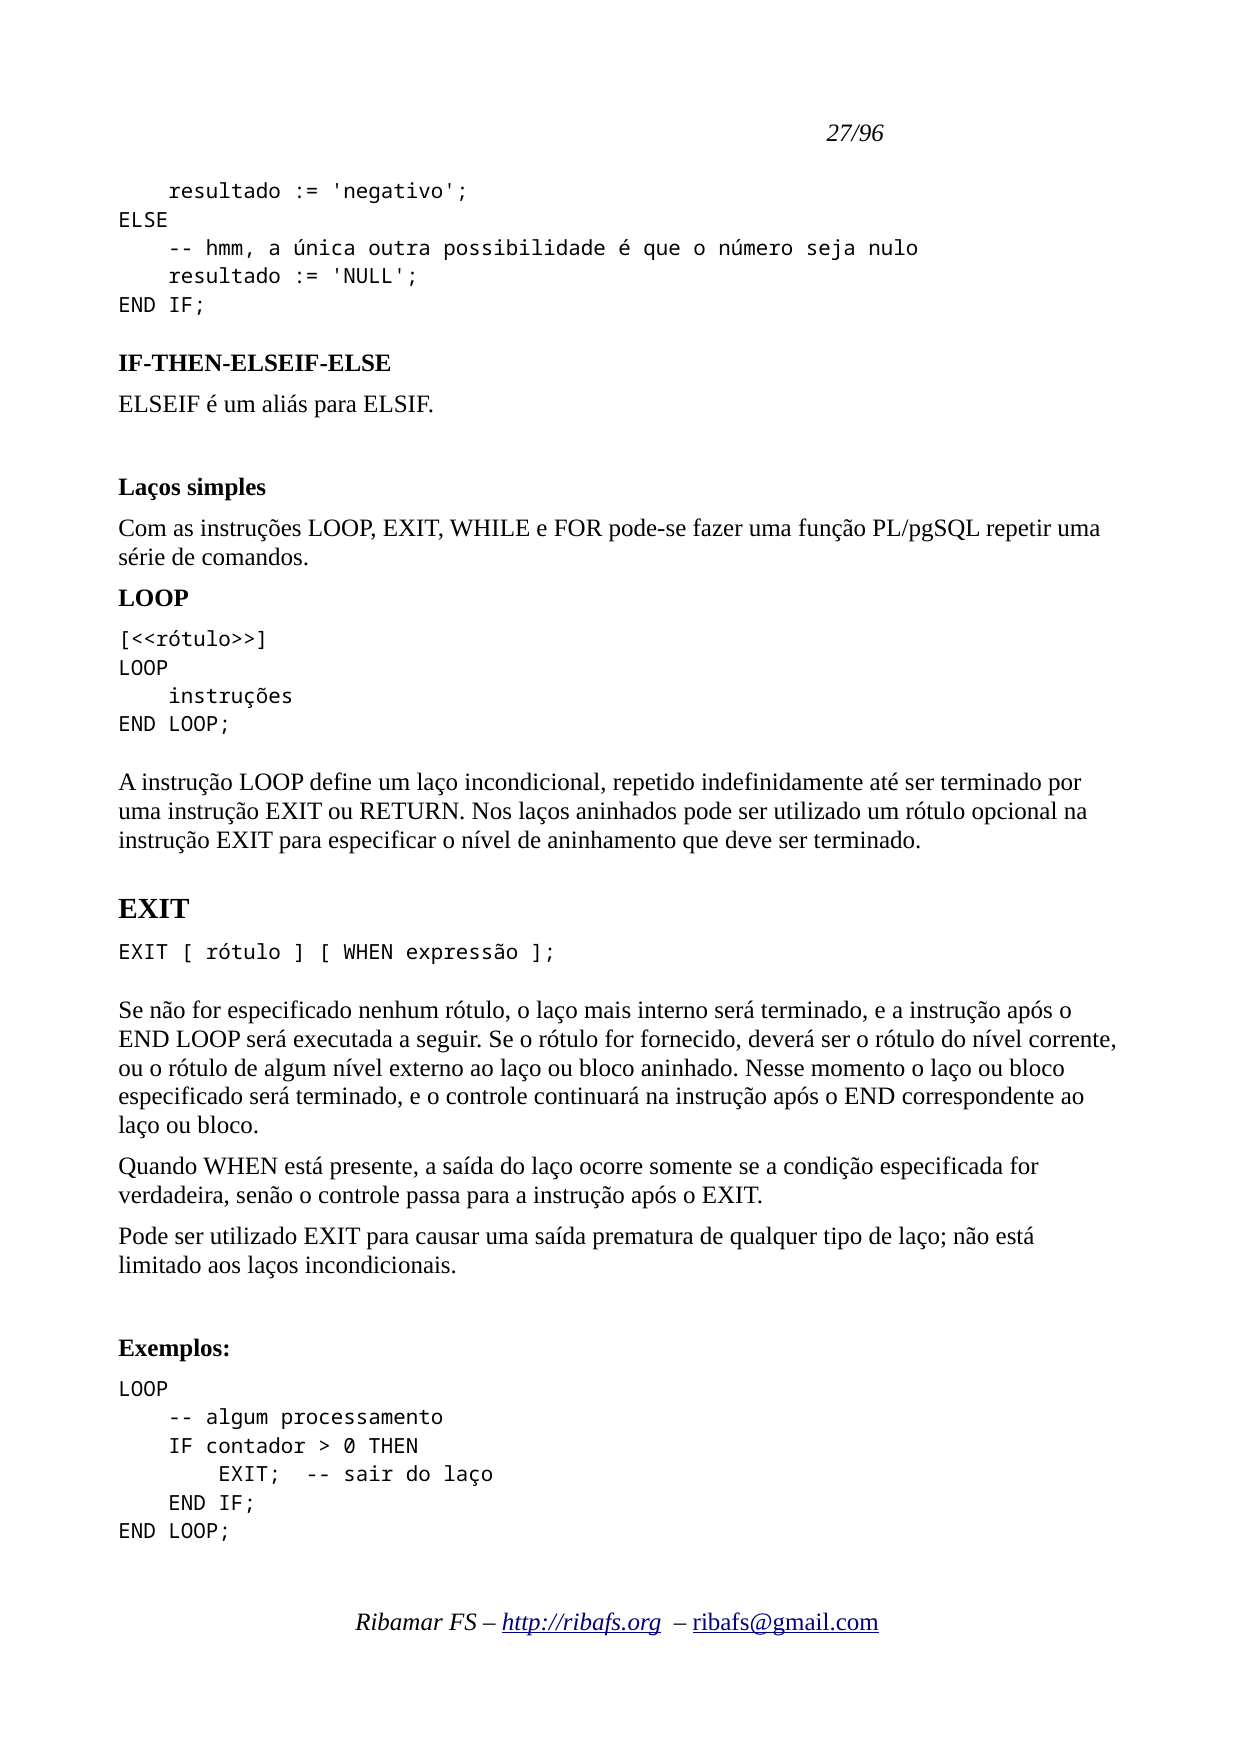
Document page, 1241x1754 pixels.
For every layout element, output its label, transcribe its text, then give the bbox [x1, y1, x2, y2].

text Exemplos: [118, 1333, 1122, 1361]
text instruções [118, 681, 1122, 709]
text END IF; [118, 1488, 1122, 1516]
text EXIT; -- sair do laço [118, 1459, 1122, 1488]
text resultado := 'NULL'; [118, 262, 1122, 290]
text Com as instruções LOOP, EXIT, WHILE e FOR pode-se fazer uma função PL/pgSQL repetir uma série de comandos. [118, 513, 1122, 571]
text LOOP [118, 583, 1122, 612]
subtitle EXIT [118, 891, 1122, 925]
text LOOP [118, 653, 1122, 681]
text END LOOP; [118, 709, 1122, 738]
text LOOP [118, 1374, 1122, 1402]
text ELSE [118, 205, 1122, 233]
text A instrução LOOP define um laço incondicional, repetido indefinidamente até ser terminado por uma instrução EXIT ou RETURN. Nos laços aninhados pode ser utilizado um rótulo opcional na instrução EXIT para especificar o nível de aninhamento que deve ser terminado. [118, 767, 1122, 854]
text Pode ser utilizado EXIT para causar uma saída prematura de qualquer tipo de laço; não está limitado aos laços incondicionais. [118, 1221, 1122, 1279]
text EXIT [ rótulo ] [ WHEN expressão ]; [118, 937, 1122, 966]
text Se não for especificado nenhum rótulo, o laço mais interno será terminado, e a instrução após o END LOOP será executada a seguir. Se o rótulo for fornecido, deverá ser o rótulo do nível corrente, ou o rótulo de algum nível externo ao laço ou bloco aninhado. Nesse momento o laço ou bloco especificado será terminado, e o controle continuará na instrução após o END correspondente ao laço ou bloco. [118, 995, 1122, 1139]
text ELSEIF é um aliás para ELSIF. [118, 389, 1122, 418]
text [<<rótulo>>] [118, 624, 1122, 653]
text Laços simples [118, 472, 1122, 501]
text END LOOP; [118, 1516, 1122, 1544]
text -- hmm, a única outra possibilidade é que o número seja nulo [118, 233, 1122, 262]
text IF-THEN-ELSEIF-ELSE [118, 348, 1122, 377]
text IF contador > 0 THEN [118, 1431, 1122, 1459]
text END IF; [118, 290, 1122, 318]
text resultado := 'negativo'; [118, 176, 1122, 205]
text Quando WHEN está presente, a saída do laço ocorre somente se a condição especificada for verdadeira, senão o controle passa para a instrução após o EXIT. [118, 1151, 1122, 1209]
text -- algum processamento [118, 1402, 1122, 1431]
